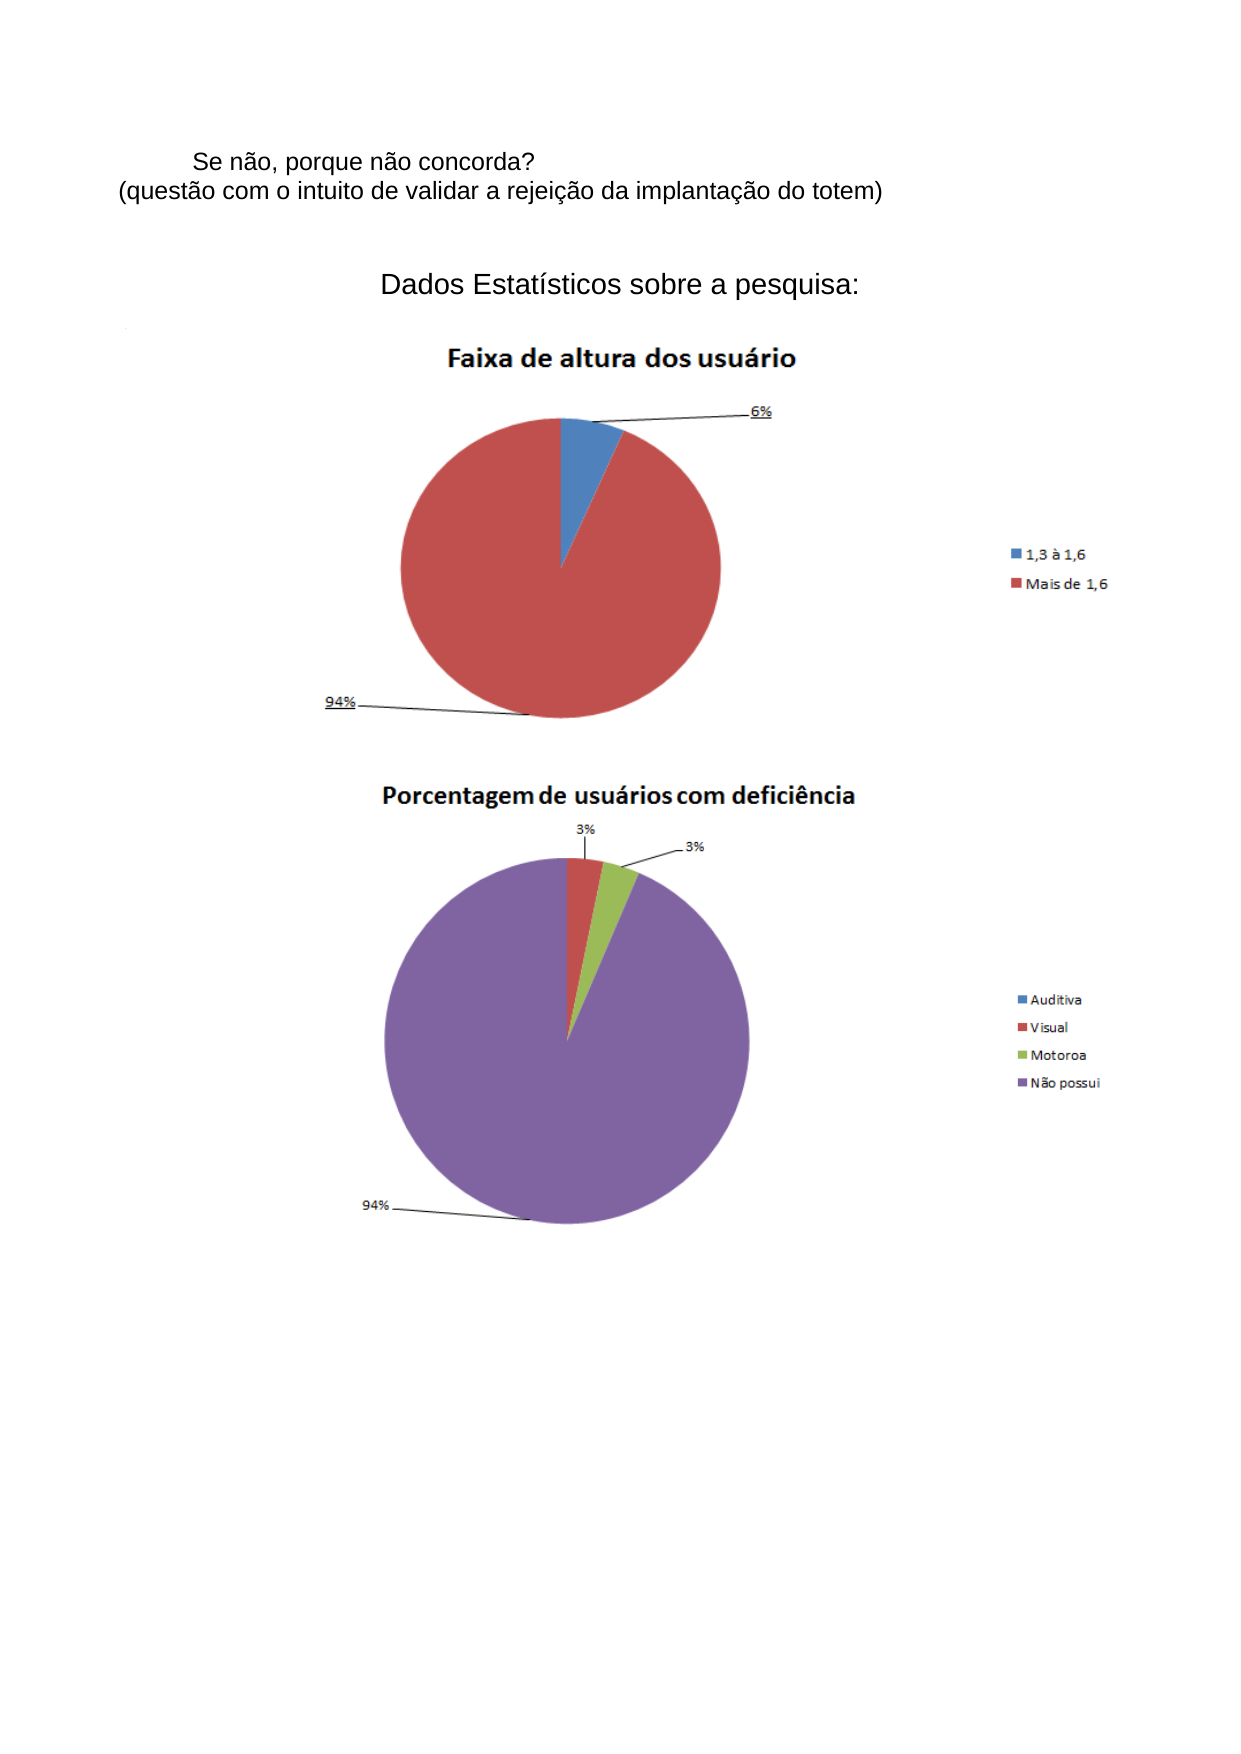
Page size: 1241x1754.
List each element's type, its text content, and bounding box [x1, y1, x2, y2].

text Se não, porque não concorda? [118, 147, 1122, 176]
text (questão com o intuito de validar a rejeição da implantação do totem) [118, 176, 1122, 204]
text Dados Estatísticos sobre a pesquisa: [118, 267, 1122, 300]
